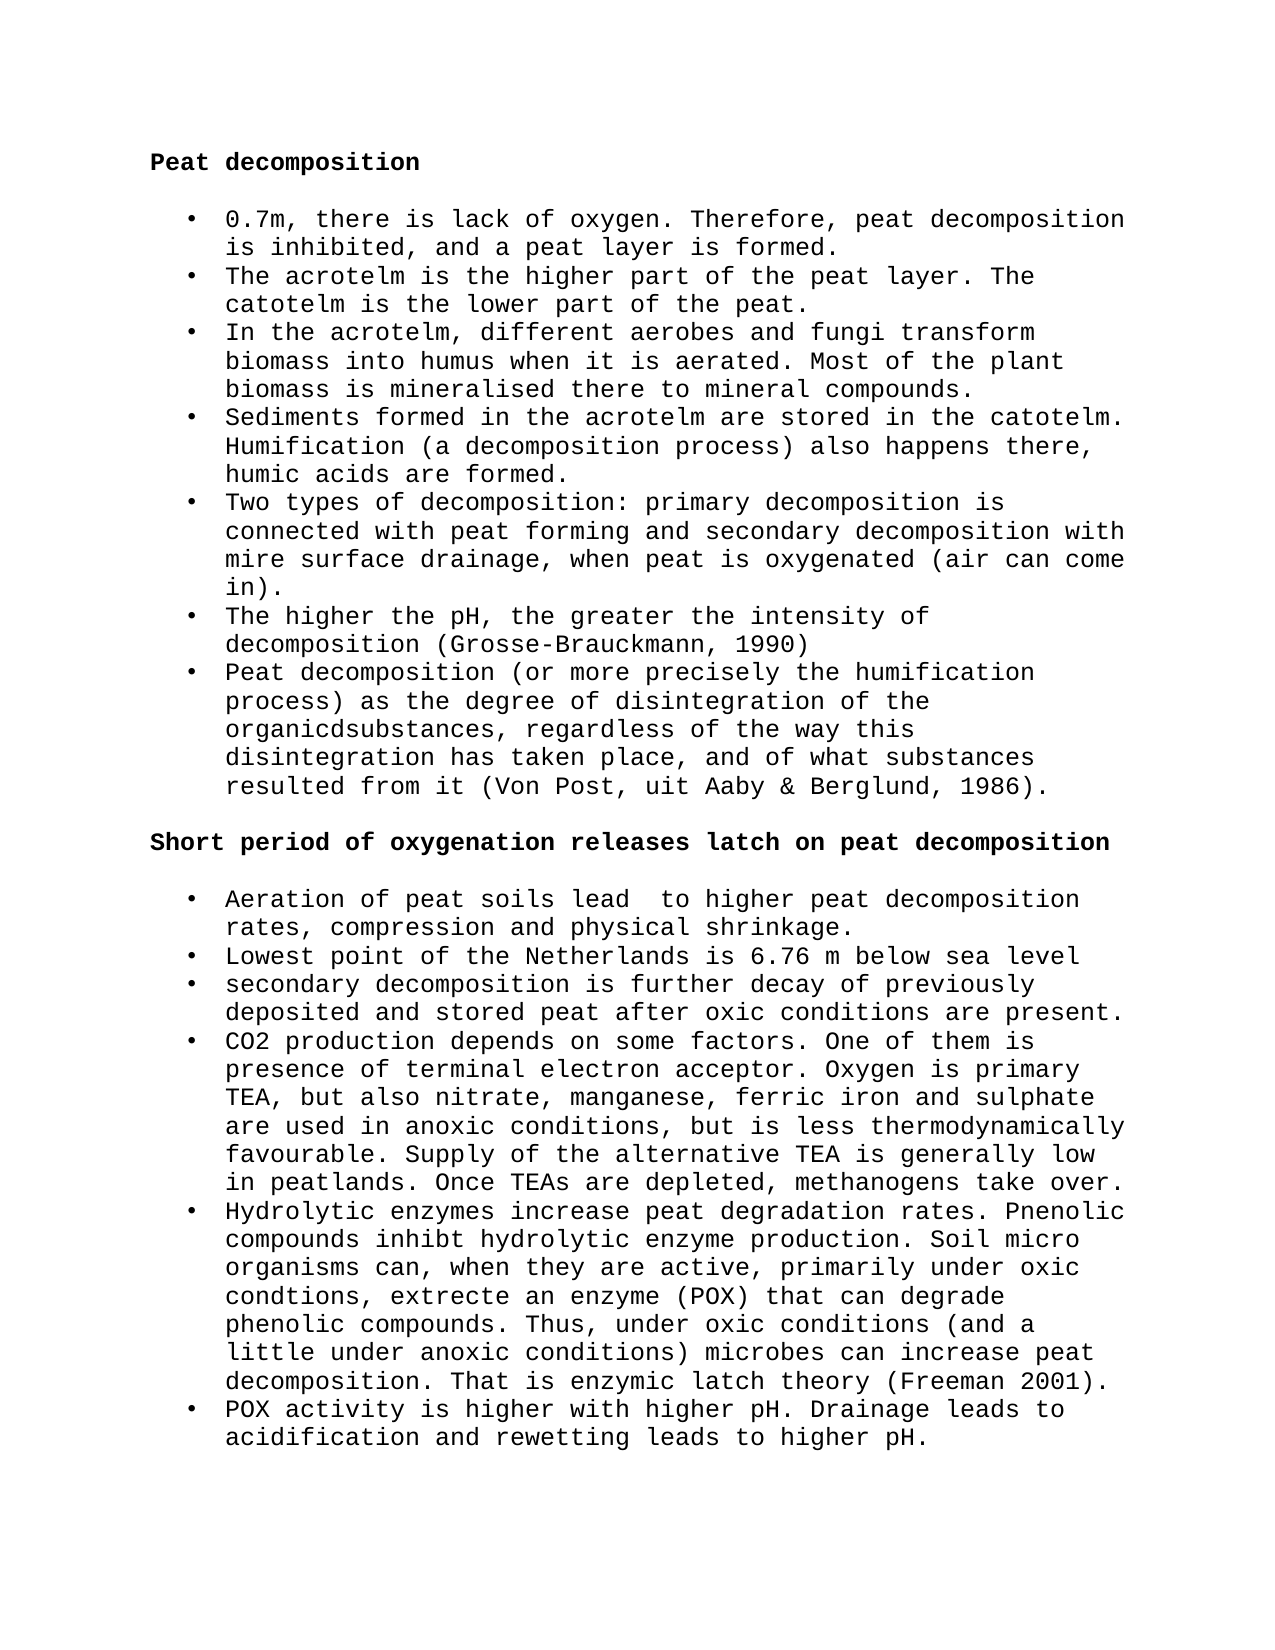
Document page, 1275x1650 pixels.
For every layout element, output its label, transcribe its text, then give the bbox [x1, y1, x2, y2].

list POX activity is higher with higher pH. Drainage leads to acidification and rewetting leads to higher pH. [187, 1397, 1125, 1453]
list The higher the pH, the greater the intensity of decomposition (Grosse-Brauckmann, 1990) [187, 603, 1125, 660]
text Short period of oxygenation releases latch on peat decomposition [150, 830, 1125, 858]
text Peat decomposition [150, 150, 1125, 178]
list Lowest point of the Netherlands is 6.76 m below sea level [187, 943, 1125, 972]
list The acrotelm is the higher part of the peat layer. The catotelm is the lower part of the peat. [187, 263, 1125, 320]
list In the acrotelm, different aerobes and fungi transform biomass into humus when it is aerated. Most of the plant biomass is mineralised there to mineral compounds. [187, 320, 1125, 405]
list Peat decomposition (or more precisely the humification process) as the degree of disintegration of the organicdsubstances, regardless of the way this disintegration has taken place, and of what substances resulted from it (Von Post, uit Aaby & Berglund, 1986). [187, 660, 1125, 802]
list Hydrolytic enzymes increase peat degradation rates. Pnenolic compounds inhibt hydrolytic enzyme production. Soil micro organisms can, when they are active, primarily under oxic condtions, extrecte an enzyme (POX) that can degrade phenolic compounds. Thus, under oxic conditions (and a little under anoxic conditions) microbes can increase peat decomposition. That is enzymic latch theory (Freeman 2001). [187, 1198, 1125, 1397]
list secondary decomposition is further decay of previously deposited and stored peat after oxic conditions are present. [187, 972, 1125, 1028]
list CO2 production depends on some factors. One of them is presence of terminal electron acceptor. Oxygen is primary TEA, but also nitrate, manganese, ferric iron and sulphate are used in anoxic conditions, but is less thermodynamically favourable. Supply of the alternative TEA is generally low in peatlands. Once TEAs are depleted, methanogens take over. [187, 1028, 1125, 1198]
list Aeration of peat soils lead to higher peat decomposition rates, compression and physical shrinkage. [187, 887, 1125, 943]
list Sediments formed in the acrotelm are stored in the catotelm. Humification (a decomposition process) also happens there, humic acids are formed. [187, 405, 1125, 490]
list Two types of decomposition: primary decomposition is connected with peat forming and secondary decomposition with mire surface drainage, when peat is oxygenated (air can come in). [187, 490, 1125, 603]
list 0.7m, there is lack of oxygen. Therefore, peat decomposition is inhibited, and a peat layer is formed. [187, 207, 1125, 263]
